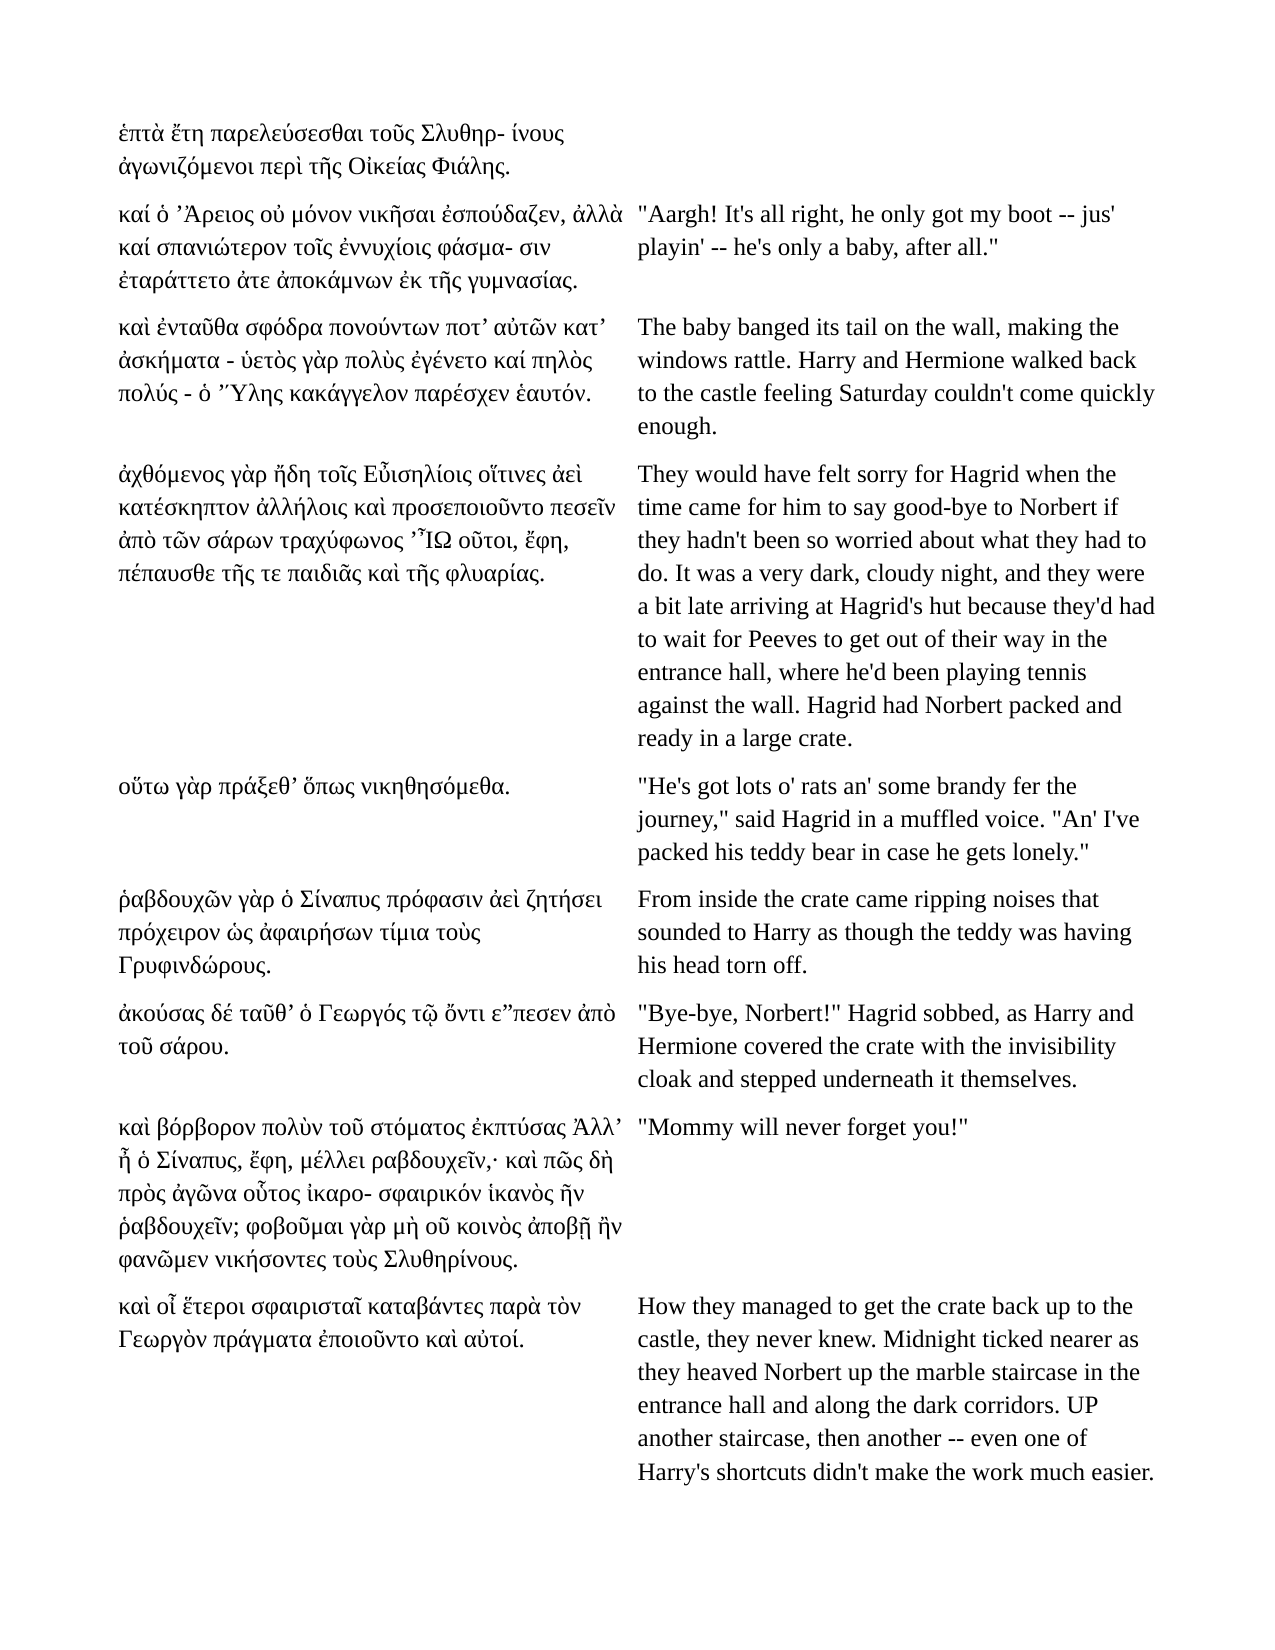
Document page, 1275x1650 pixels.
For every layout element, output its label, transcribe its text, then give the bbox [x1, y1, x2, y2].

table_cell ῥαβδουχῶν γὰρ ὁ Σίναπυς πρόφασιν ἀεὶ ζητήσει πρόχειρον ὡς ἀφαιρήσων τίμια τοὺς Γρυφινδώρους. [118, 885, 637, 998]
table_cell καὶ ἐνταῦθα σφόδρα πονούντων ποτ’ αὐτῶν κατ’ ἀσκήματα - ὑετὸς γὰρ πολὺς ἐγένετο καί πηλὸς πολύς - ὁ ’Ύλης κακάγγελον παρέσχεν ἑαυτόν. [118, 313, 637, 459]
table_cell ἀκούσας δέ ταῦθ’ ὁ Γεωργός τῷ ὄντι ε”πεσεν ἀπὸ τοῦ σάρου. [118, 998, 637, 1112]
table_cell καί ὁ ’Ἀρειος οὐ μόνον νικῆσαι ἐσπούδαζεν, ἀλλὰ καί σπανιώτερον τοῖς ἐννυχίοις φάσμα- σιν ἐταράττετο ἀτε ἀποκάμνων ἐκ τῆς γυμνασίας. [118, 199, 637, 312]
table_cell The baby banged its tail on the wall, making the windows rattle. Harry and Hermione walked back to the castle feeling Saturday couldn't come quickly enough. [638, 313, 1157, 459]
table_cell καὶ οἶ ἕτεροι σφαιρισταῖ καταβάντες παρὰ τὸν Γεωργὸν πράγματα ἐποιοῦντο καὶ αὐτοί. [118, 1291, 637, 1504]
table_cell "Bye-bye, Norbert!" Hagrid sobbed, as Harry and Hermione covered the crate with the invisibility cloak and stepped underneath it themselves. [638, 998, 1157, 1112]
table_cell [638, 118, 1157, 199]
table_cell οὕτω γὰρ πράξεθ’ ὅπως νικηθησόμεθα. [118, 771, 637, 884]
table_cell From inside the crate came ripping noises that sounded to Harry as though the teddy was having his head torn off. [638, 885, 1157, 998]
table_cell ἑπτὰ ἔτη παρελεύσεσθαι τοῦς Σλυθηρ- ίνους ἀγωνιζόμενοι περὶ τῆς Οἰκείας Φιάλης. [118, 118, 637, 199]
table_cell "Aargh! It's all right, he only got my boot -- jus' playin' -- he's only a baby, after all." [638, 199, 1157, 312]
table_cell How they managed to get the crate back up to the castle, they never knew. Midnight ticked nearer as they heaved Norbert up the marble staircase in the entrance hall and along the dark corridors. UP another staircase, then another -- even one of Harry's shortcuts didn't make the work much easier. [638, 1291, 1157, 1504]
table_cell καὶ βόρβορον πολὺν τοῦ στόματος ἐκπτύσας Ἀλλ’ ἦ ὁ Σίναπυς, ἔφη, μέλλει ραβδουχεῖν,· καὶ πῶς δὴ πρὸς ἀγῶνα οὗτος ἰκαρο- σφαιρικόν ἱκανὸς ῆν ῥαβδουχεῖν; φοβοῦμαι γὰρ μὴ οῦ κοινὸς ἀποβῇ ἢν φανῶμεν νικήσοντες τοὺς Σλυθηρίνους. [118, 1112, 637, 1291]
table_cell They would have felt sorry for Hagrid when the time came for him to say good-bye to Norbert if they hadn't been so worried about what they had to do. It was a very dark, cloudy night, and they were a bit late arriving at Hagrid's hut because they'd had to wait for Peeves to get out of their way in the entrance hall, where he'd been playing tennis against the wall. Hagrid had Norbert packed and ready in a large crate. [638, 459, 1157, 771]
table_cell "He's got lots o' rats an' some brandy fer the journey," said Hagrid in a muffled voice. "An' I've packed his teddy bear in case he gets lonely." [638, 771, 1157, 884]
table_cell ἀχθόμενος γὰρ ἤδη τοῖς Εὖισηλίοις οἵτινες ἀεὶ κατέσκηπτον ἀλλήλοις καὶ προσεποιοῦντο πεσεῖν ἀπὸ τῶν σάρων τραχύφωνος ’ἾΩ οῦτοι, ἔφη, πέπαυσθε τῆς τε παιδιᾶς καὶ τῆς φλυαρίας. [118, 459, 637, 771]
table_cell "Mommy will never forget you!" [638, 1112, 1157, 1291]
